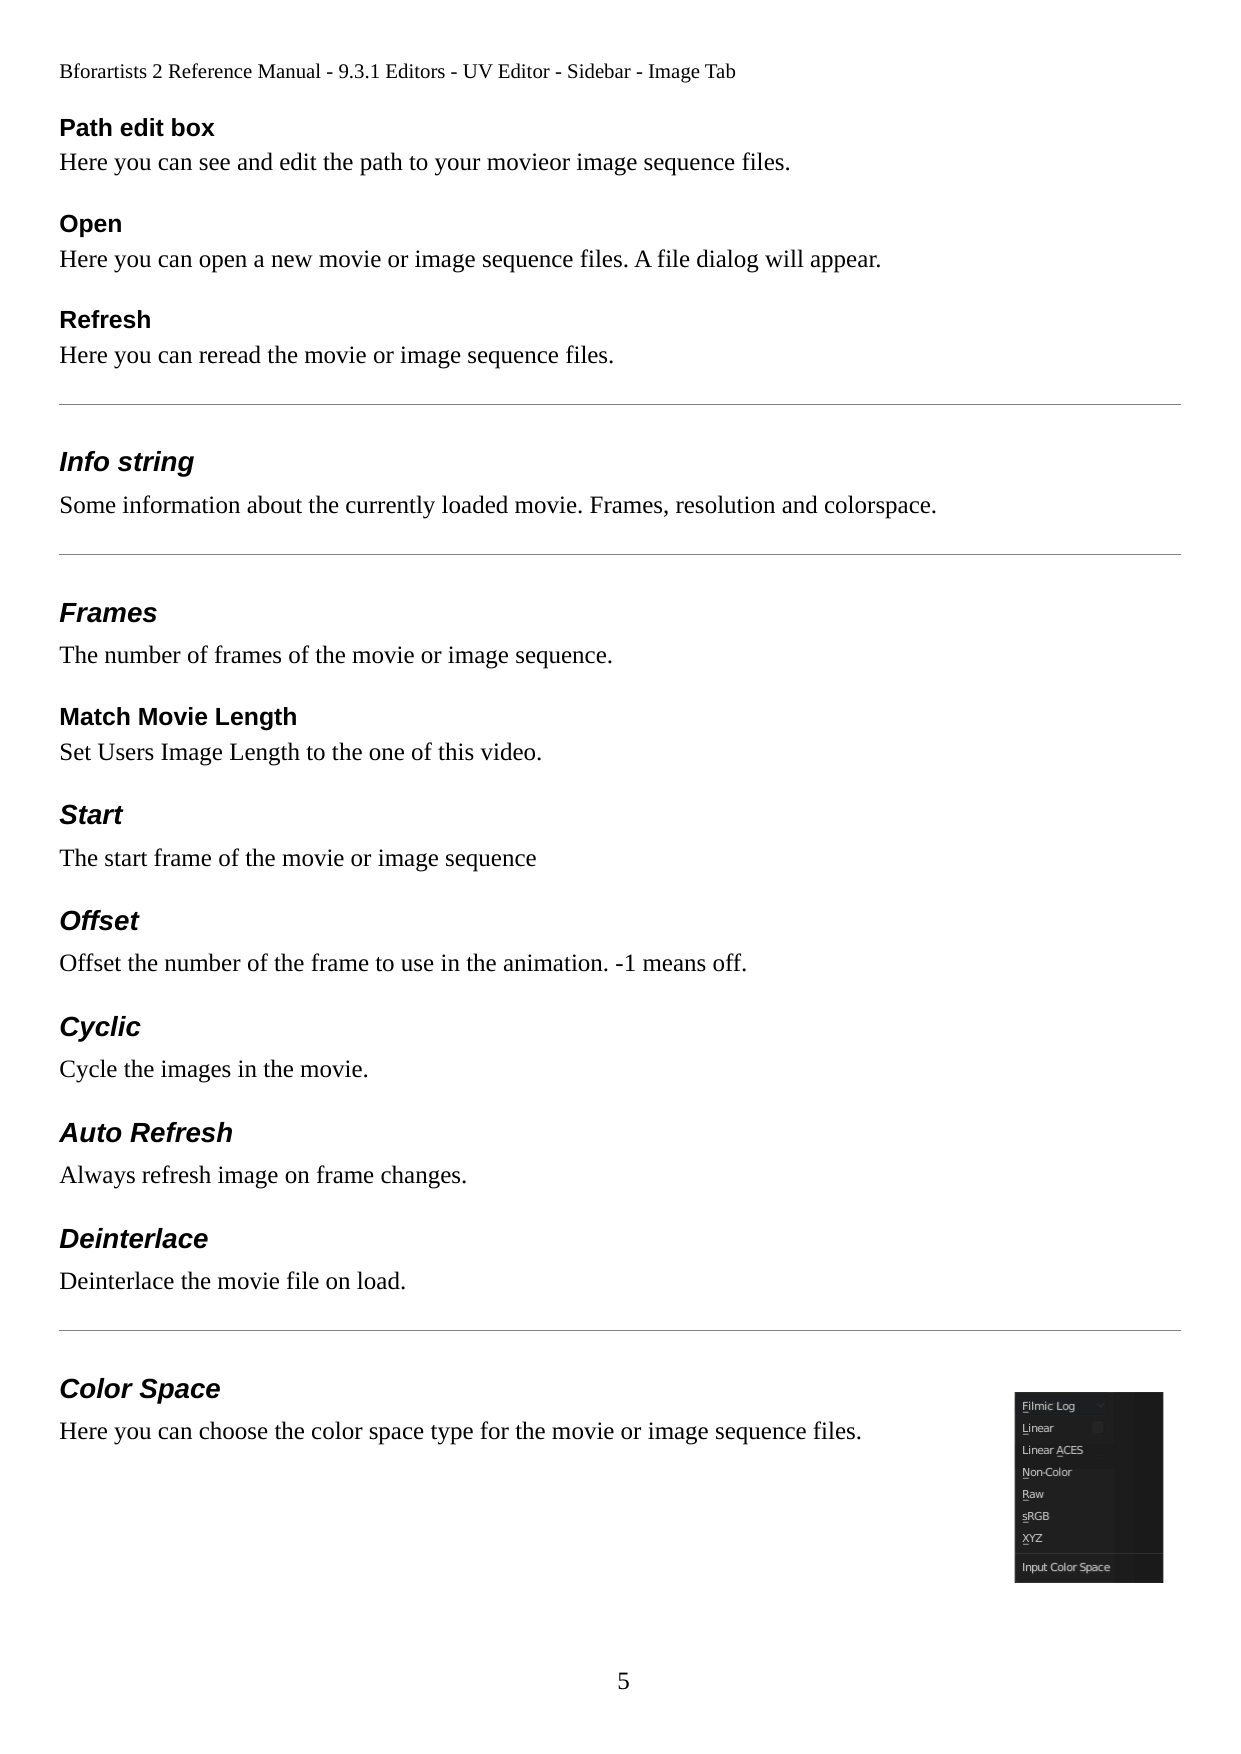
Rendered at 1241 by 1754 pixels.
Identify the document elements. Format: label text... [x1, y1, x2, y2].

text Deinterlace the movie file on load. [59, 1266, 1181, 1295]
text Offset the number of the frame to use in the animation. -1 means off. [59, 948, 1181, 977]
text The number of frames of the movie or image sequence. [59, 640, 1181, 669]
subtitle Match Movie Length [59, 702, 1181, 730]
subtitle Info string [59, 446, 1181, 478]
text The start frame of the movie or image sequence [59, 843, 1181, 871]
text Here you can open a new movie or image sequence files. A file dialog will appear. [59, 244, 1181, 272]
subtitle Frames [59, 596, 1181, 628]
text Some information about the currently loaded movie. Frames, resolution and colorspace. [59, 490, 1181, 519]
text Here you can see and edit the path to your movieor image sequence files. [59, 147, 1181, 176]
subtitle Refresh [59, 305, 1181, 334]
text Set Users Image Length to the one of this video. [59, 737, 1181, 765]
text Always refresh image on frame changes. [59, 1160, 1181, 1189]
subtitle Deinterlace [59, 1222, 1181, 1254]
subtitle Open [59, 209, 1181, 237]
text Here you can choose the color space type for the movie or image sequence files. [59, 1416, 1014, 1445]
subtitle Start [59, 798, 1181, 830]
subtitle Cyclic [59, 1010, 1181, 1042]
subtitle Color Space [59, 1372, 1181, 1404]
subtitle Path edit box [59, 113, 1181, 141]
text Cycle the images in the movie. [59, 1054, 1181, 1083]
subtitle Offset [59, 904, 1181, 936]
text Here you can reread the movie or image sequence files. [59, 340, 1181, 369]
picture [1014, 1392, 1164, 1583]
subtitle Auto Refresh [59, 1116, 1181, 1148]
